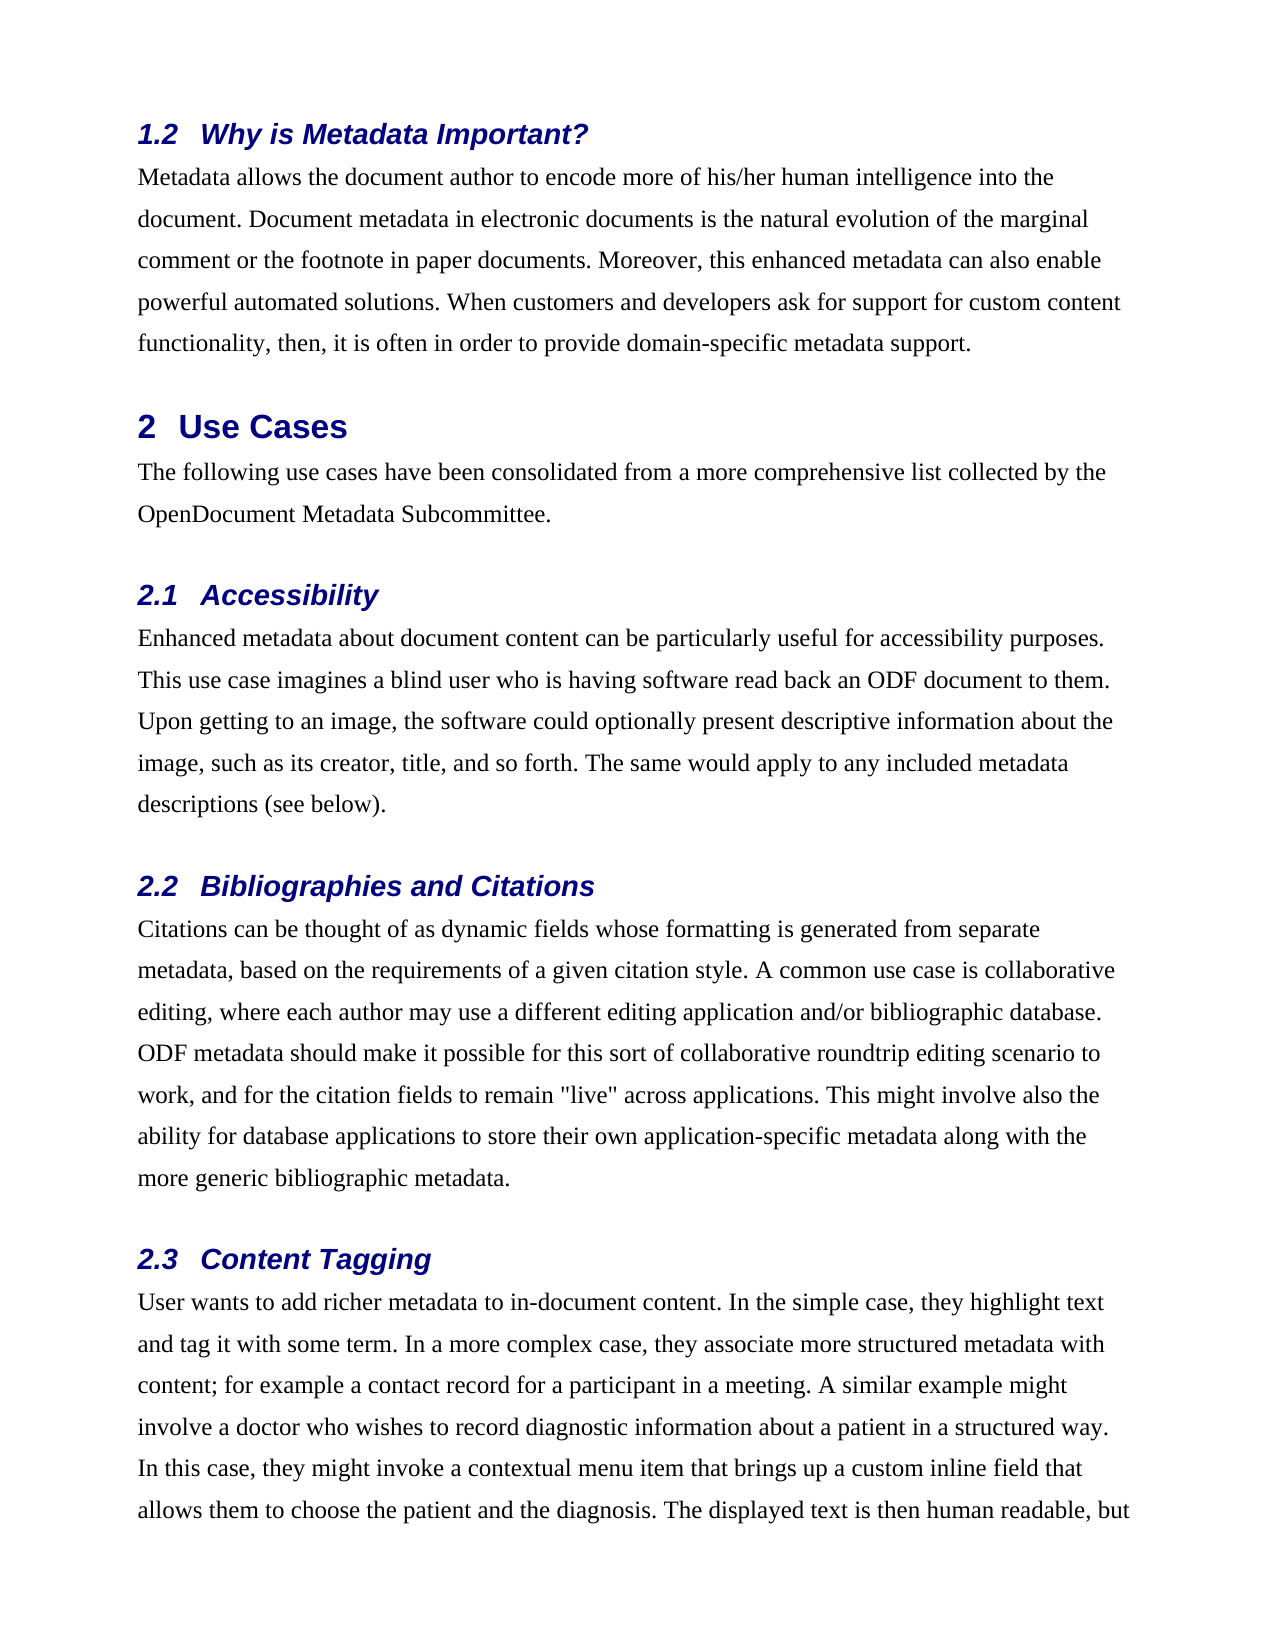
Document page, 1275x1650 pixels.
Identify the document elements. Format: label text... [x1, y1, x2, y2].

text The following use cases have been consolidated from a more comprehensive list collected by the OpenDocument Metadata Subcommittee. [137, 458, 1134, 528]
text Citations can be thought of as dynamic fields whose formatting is generated from separate metadata, based on the requirements of a given citation style. A common use case is collaborative editing, where each author may use a different editing application and/or bibliographic database. ODF metadata should make it possible for this sort of collaborative roundtrip editing scenario to work, and for the citation fields to remain "live" across applications. This might involve also the ability for database applications to store their own application-specific metadata along with the more generic bibliographic metadata. [137, 915, 1134, 1192]
subtitle Use Cases [137, 408, 1134, 446]
text User wants to add richer metadata to in-document content. In the simple case, they highlight text and tag it with some term. In a more complex case, they associate more structured metadata with content; for example a contact record for a participant in a meeting. A similar example might involve a doctor who wishes to record diagnostic information about a patient in a structured way. In this case, they might invoke a contextual menu item that brings up a custom inline field that allows them to choose the patient and the diagnosis. The displayed text is then human readable, but [137, 1288, 1134, 1524]
text Enhanced metadata about document content can be particularly useful for accessibility purposes. This use case imagines a blind user who is having software read back an ODF document to them. Upon getting to an image, the software could optionally present descriptive information about the image, such as its creator, title, and so forth. The same would apply to any included metadata descriptions (see below). [137, 624, 1134, 818]
text Metadata allows the document author to encode more of his/her human intelligence into the document. Document metadata in electronic documents is the natural evolution of the marginal comment or the footnote in paper documents. Moreover, this enhanced metadata can also enable powerful automated solutions. When customers and developers ask for support for custom content functionality, then, it is often in order to provide domain-specific metadata support. [137, 163, 1134, 357]
subtitle Bibliographies and Citations [137, 869, 1134, 902]
subtitle Content Tagging [137, 1243, 1134, 1276]
subtitle Accessibility [137, 579, 1134, 612]
subtitle Why is Metadata Important? [137, 118, 1134, 151]
